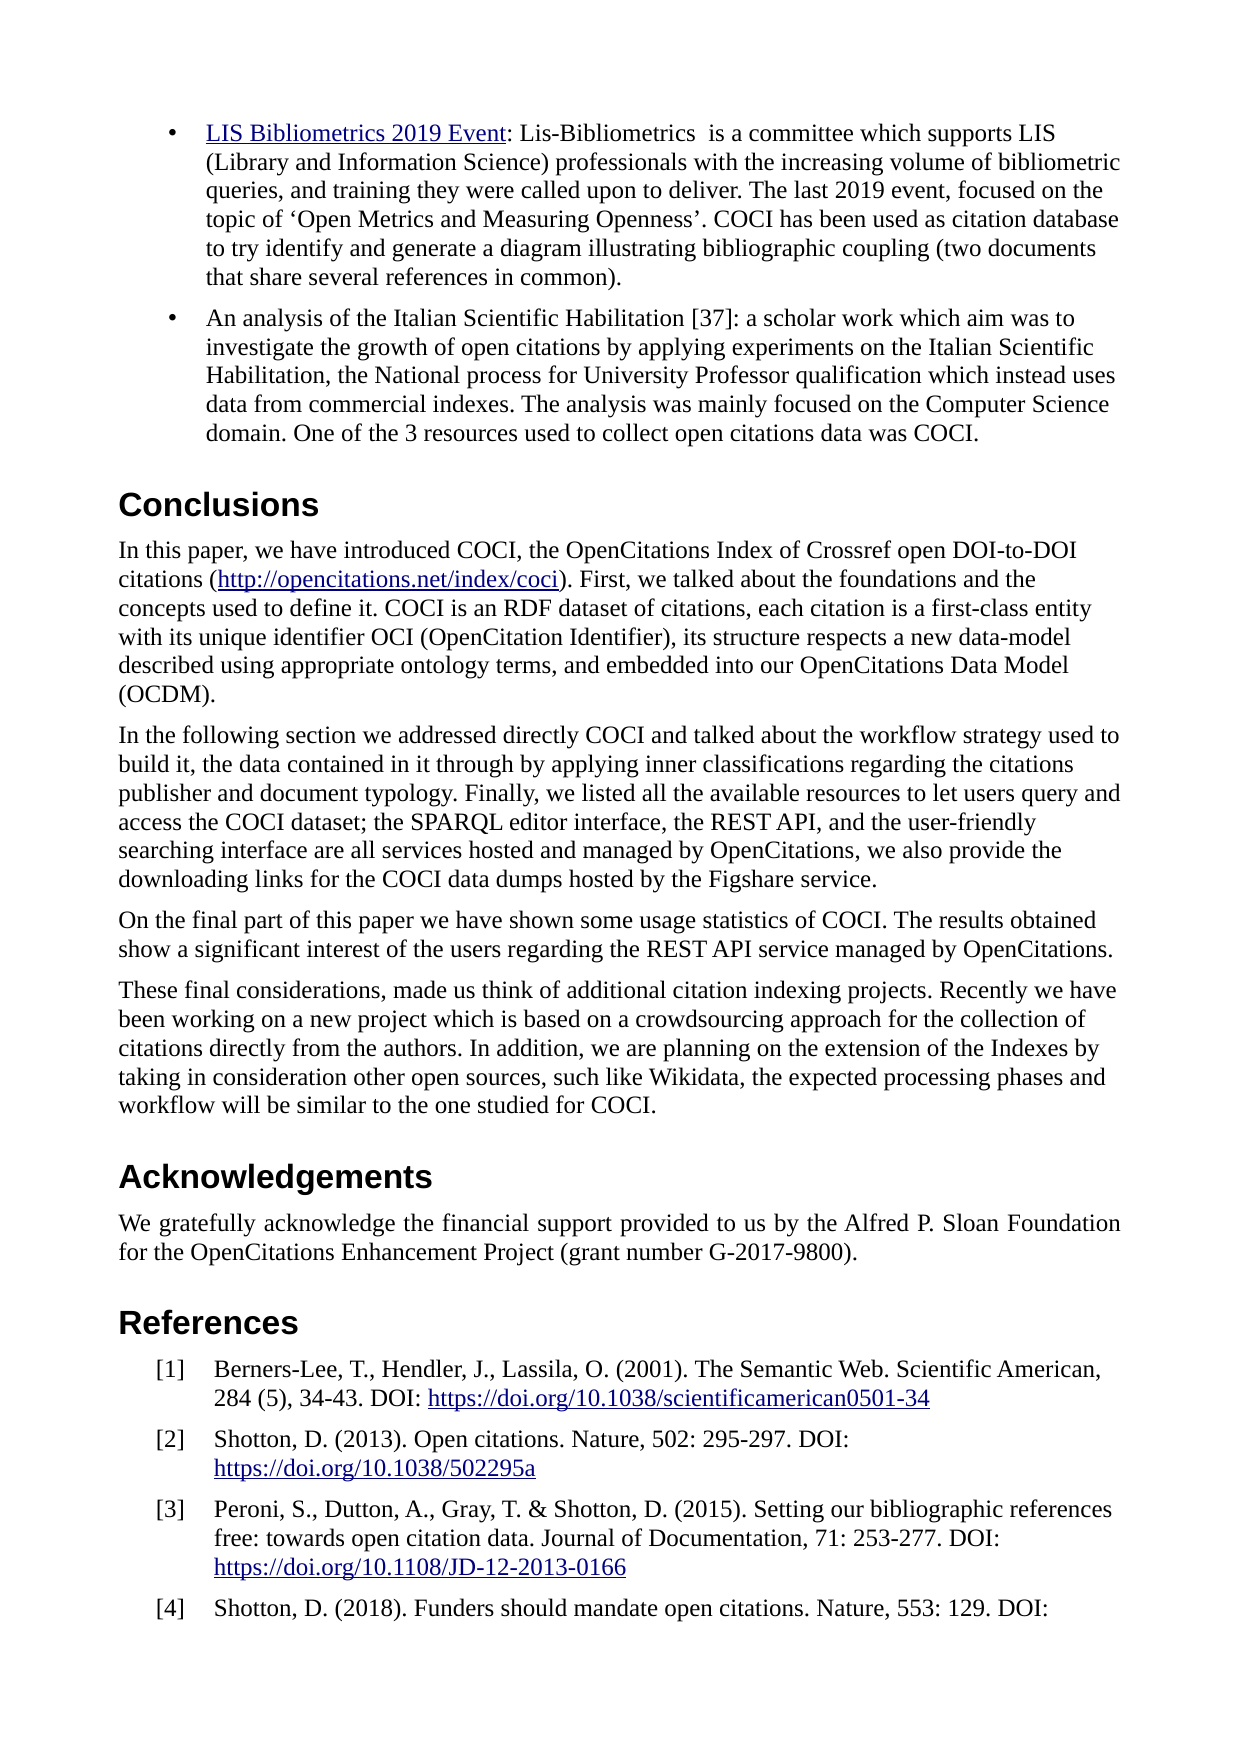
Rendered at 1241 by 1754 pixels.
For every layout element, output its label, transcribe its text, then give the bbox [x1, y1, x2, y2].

subtitle Acknowledgements [118, 1157, 1122, 1195]
text On the final part of this paper we have shown some usage statistics of COCI. The results obtained show a significant interest of the users regarding the REST API service managed by OpenCitations. [118, 906, 1122, 963]
list Shotton, D. (2018). Funders should mandate open citations. Nature, 553: 129. DOI: [156, 1593, 1122, 1622]
subtitle Conclusions [118, 484, 1122, 523]
list Berners-Lee, T., Hendler, J., Lassila, O. (2001). The Semantic Web. Scientific American, 284 (5), 34-43. DOI: https://doi.org/10.1038/scientificamerican0501-34 [156, 1354, 1122, 1412]
subtitle References [118, 1303, 1122, 1342]
list Peroni, S., Dutton, A., Gray, T. & Shotton, D. (2015). Setting our bibliographic references free: towards open citation data. Journal of Documentation, 71: 253-277. DOI: https://doi.org/10.1108/JD-12-2013-0166 [156, 1494, 1122, 1580]
text In this paper, we have introduced COCI, the OpenCitations Index of Crossref open DOI-to-DOI citations (http://opencitations.net/index/coci). First, we talked about the foundations and the concepts used to define it. COCI is an RDF dataset of citations, each citation is a first-class entity with its unique identifier OCI (OpenCitation Identifier), its structure respects a new data-model described using appropriate ontology terms, and embedded into our OpenCitations Data Model (OCDM). [118, 536, 1122, 708]
text In the following section we addressed directly COCI and talked about the workflow strategy used to build it, the data contained in it through by applying inner classifications regarding the citations publisher and document typology. Finally, we listed all the available resources to let users query and access the COCI dataset; the SPARQL editor interface, the REST API, and the user-friendly searching interface are all services hosted and managed by OpenCitations, we also provide the downloading links for the COCI data dumps hosted by the Figshare service. [118, 721, 1122, 893]
text We gratefully acknowledge the financial support provided to us by the Alfred P. Sloan Foundation for the OpenCitations Enhancement Project (grant number G‐2017‐9800). [118, 1208, 1122, 1265]
list LIS Bibliometrics 2019 Event: Lis-Bibliometrics is a committee which supports LIS (Library and Information Science) professionals with the increasing volume of bibliometric queries, and training they were called upon to deliver. The last 2019 event, focused on the topic of ‘Open Metrics and Measuring Openness’. COCI has been used as citation database to try identify and generate a diagram illustrating bibliographic coupling (two documents that share several references in common). [168, 118, 1122, 291]
list Shotton, D. (2013). Open citations. Nature, 502: 295-297. DOI: https://doi.org/10.1038/502295a [156, 1424, 1122, 1482]
list An analysis of the Italian Scientific Habilitation [37]: a scholar work which aim was to investigate the growth of open citations by applying experiments on the Italian Scientific Habilitation, the National process for University Professor qualification which instead uses data from commercial indexes. The analysis was mainly focused on the Computer Science domain. One of the 3 resources used to collect open citations data was COCI. [168, 303, 1122, 447]
text These final considerations, made us think of additional citation indexing projects. Recently we have been working on a new project which is based on a crowdsourcing approach for the collection of citations directly from the authors. In addition, we are planning on the extension of the Indexes by taking in consideration other open sources, such like Wikidata, the expected processing phases and workflow will be similar to the one studied for COCI. [118, 976, 1122, 1119]
